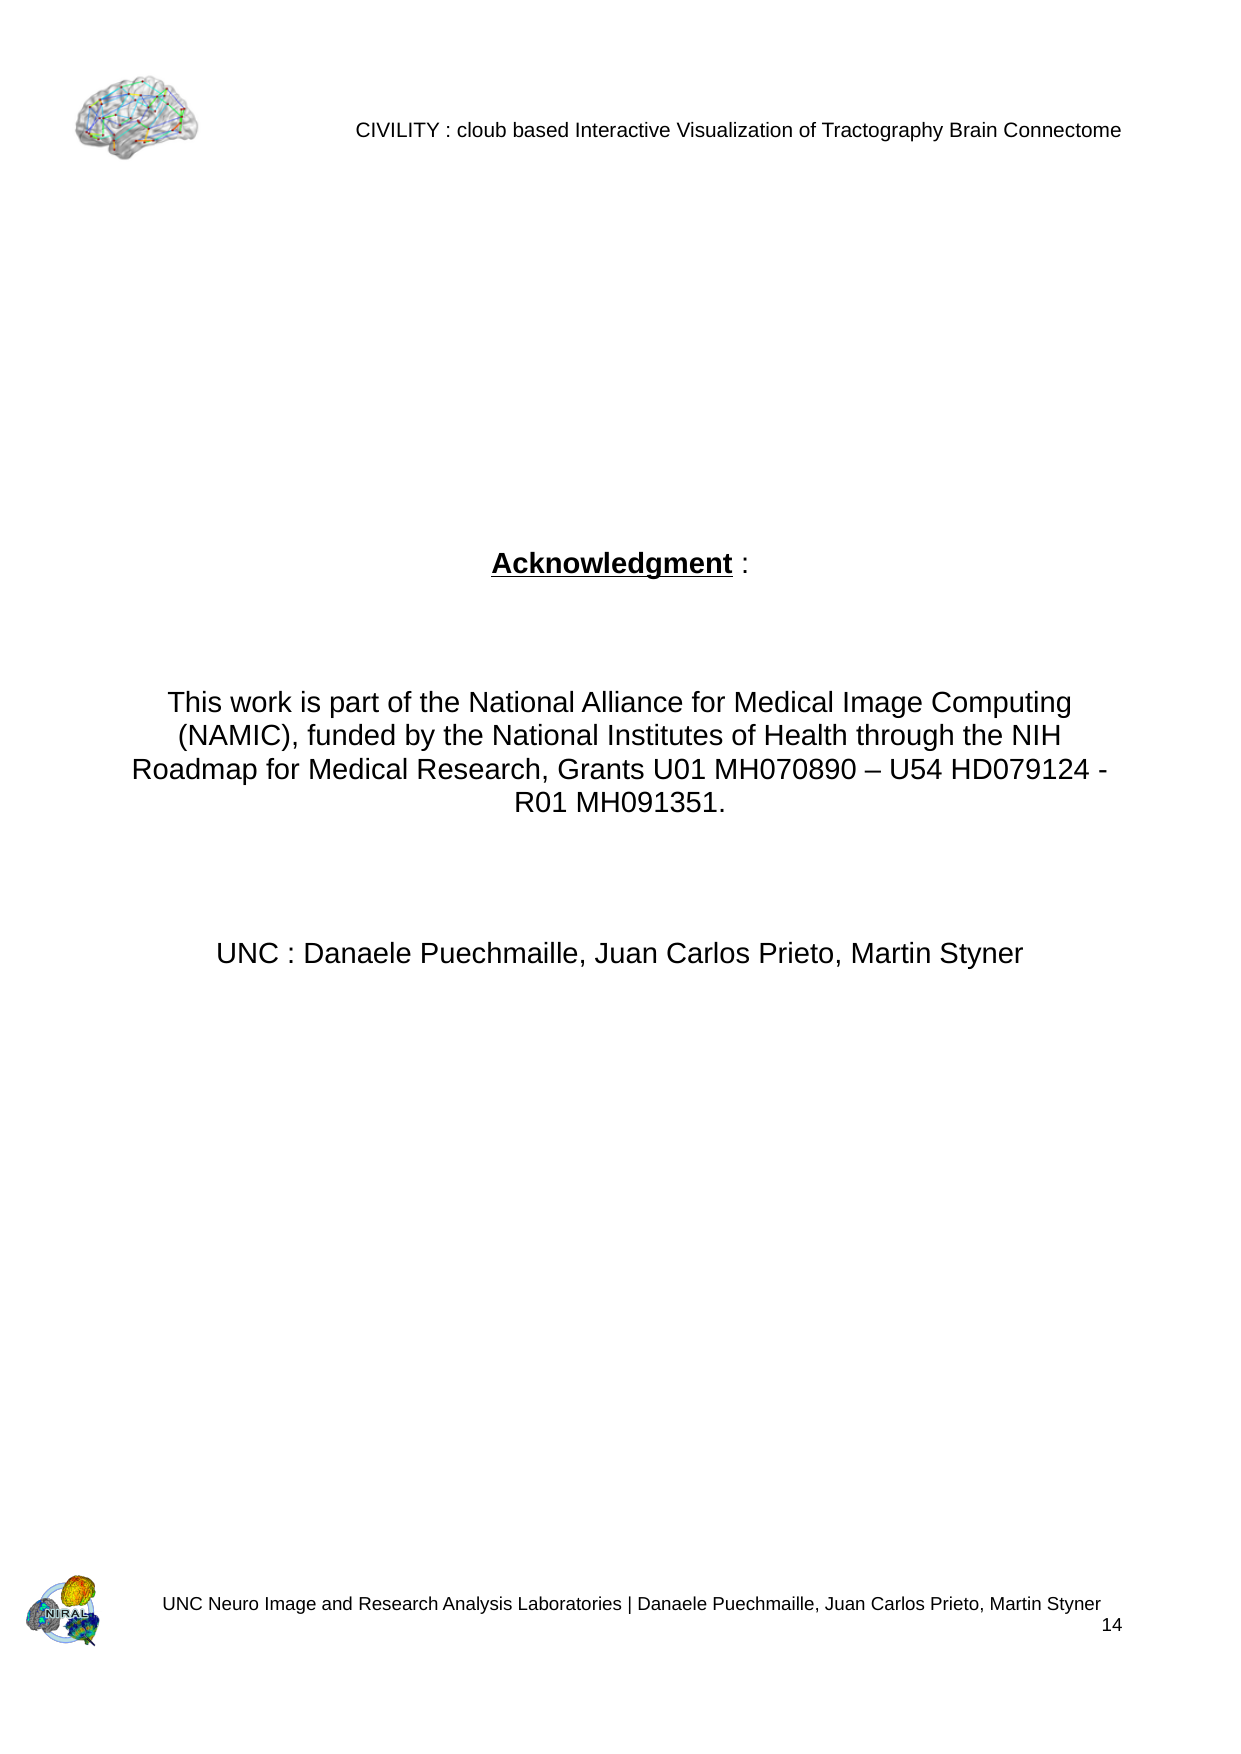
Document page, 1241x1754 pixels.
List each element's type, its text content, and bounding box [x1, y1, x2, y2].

picture [68, 69, 203, 165]
text This work is part of the National Alliance for Medical Image Computing (NAMIC), funded by the National Institutes of Health through the NIH Roadmap for Medical Research, Grants U01 MH070890 – U54 HD079124 - R01 MH091351. [118, 685, 1122, 819]
text Acknowledgment : [118, 547, 1122, 580]
picture [17, 1559, 114, 1663]
text UNC : Danaele Puechmaille, Juan Carlos Prieto, Martin Styner [118, 937, 1122, 970]
